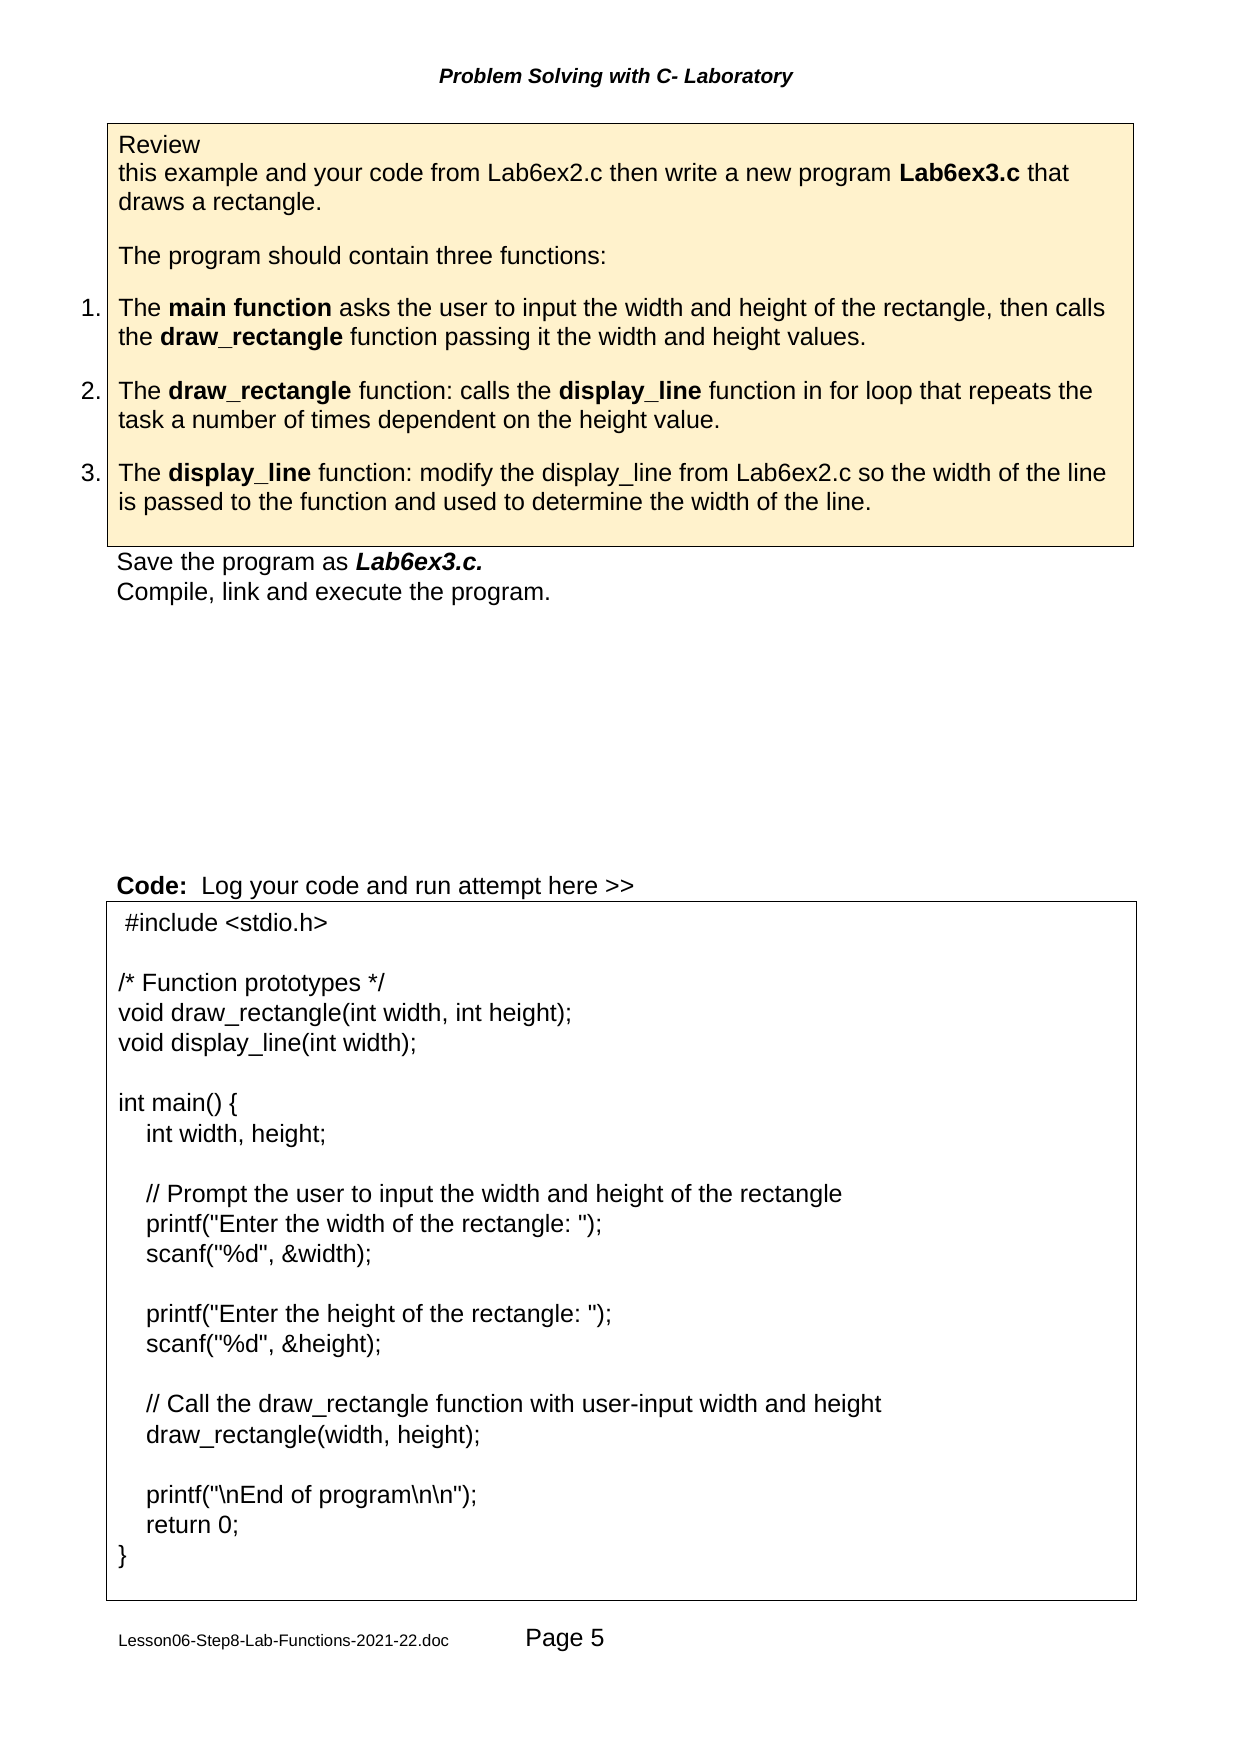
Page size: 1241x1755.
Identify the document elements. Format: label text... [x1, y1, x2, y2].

text Save the program as Lab6ex3.c. [116, 547, 1106, 576]
table_header #include <stdio.h> /* Function prototypes */ void draw_rectangle(int width, int height); void display_line(int width); int main() { int width, height; // Prompt the user to input the width and height of the rectangle printf("Enter the width of the rectangle: "); scanf("%d", &width); printf("Enter the height of the rectangle: "); scanf("%d", &height); // Call the draw_rectangle function with user-input width and height draw_rectangle(width, height); printf("\nEnd of program\n\n"); return 0; } [107, 902, 1136, 1600]
table_header Review this example and your code from Lab6ex2.c then write a new program Lab6ex3.c that draws a rectangle. The program should contain three functions: The main function asks the user to input the width and height of the rectangle, then calls the draw_rectangle function passing it the width and height values. The draw_rectangle function: calls the display_line function in for loop that repeats the task a number of times dependent on the height value. The display_line function: modify the display_line from Lab6ex2.c so the width of the line is passed to the function and used to determine the width of the line. [108, 124, 1133, 546]
text Code: Log your code and run attempt here >> [116, 871, 1106, 900]
text Compile, link and execute the program. [116, 577, 1106, 606]
